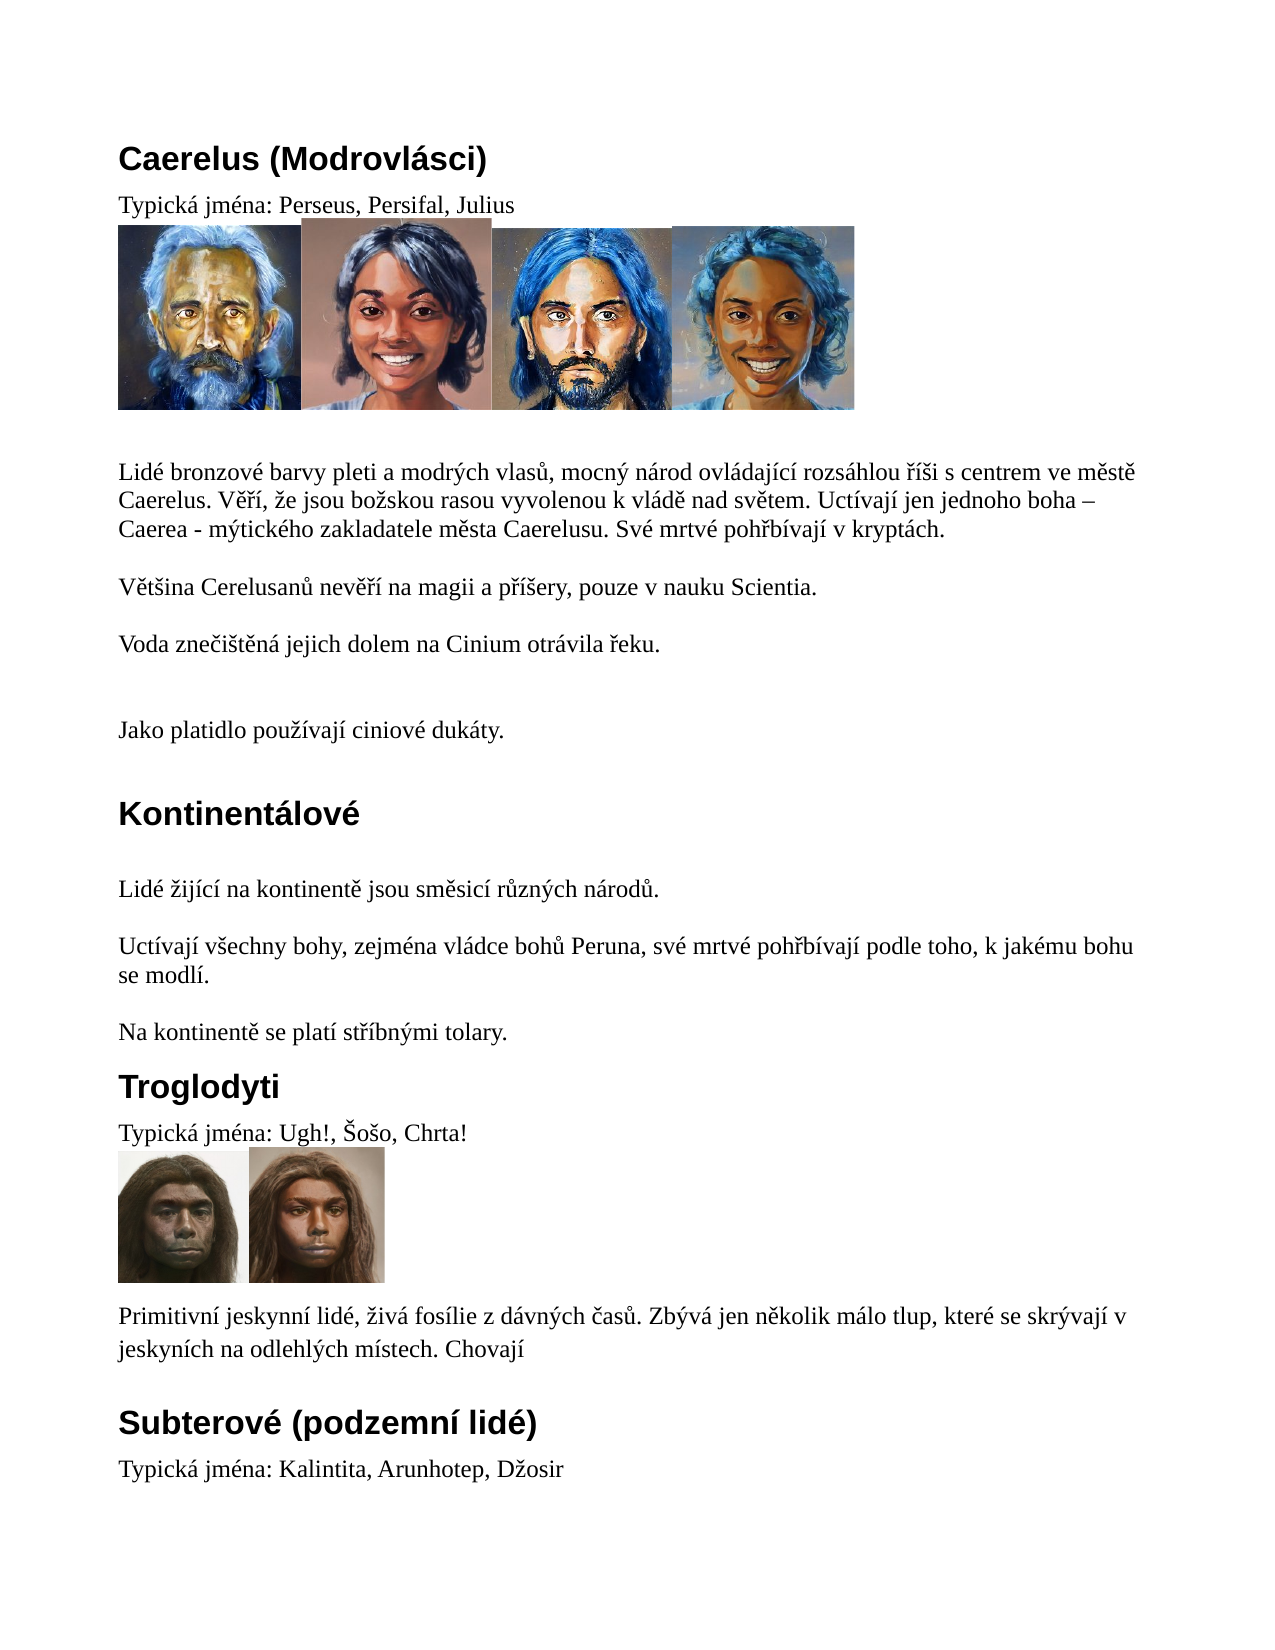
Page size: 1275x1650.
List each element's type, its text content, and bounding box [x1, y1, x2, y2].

text Většina Cerelusanů nevěří na magii a příšery, pouze v nauku Scientia. [118, 572, 1157, 601]
text Lidé bronzové barvy pleti a modrých vlasů, mocný národ ovládající rozsáhlou říši s centrem ve městě Caerelus. Věří, že jsou božskou rasou vyvolenou k vládě nad světem. Uctívají jen jednoho boha – Caerea - mýtického zakladatele města Caerelusu. Své mrtvé pohřbívají v kryptách. [118, 457, 1157, 543]
picture [118, 1147, 385, 1283]
text Typická jména: Perseus, Persifal, Julius [118, 190, 1157, 219]
text Uctívají všechny bohy, zejména vládce bohů Peruna, své mrtvé pohřbívají podle toho, k jakému bohu se modlí. [118, 931, 1157, 989]
subtitle Troglodyti [118, 1067, 1157, 1106]
text Typická jména: Kalintita, Arunhotep, Džosir [118, 1454, 1157, 1483]
picture [118, 218, 855, 410]
text Typická jména: Ugh!, Šošo, Chrta! [118, 1118, 1157, 1147]
subtitle Kontinentálové [118, 794, 1157, 832]
text Jako platidlo používají ciniové dukáty. [118, 716, 1157, 744]
text Na kontinentě se platí stříbnými tolary. [118, 1017, 1157, 1046]
subtitle Subterové (podzemní lidé) [118, 1403, 1157, 1441]
text Lidé žijící na kontinentě jsou směsicí různých národů. [118, 874, 1157, 902]
subtitle Caerelus (Modrovlásci) [118, 139, 1157, 178]
text Primitivní jeskynní lidé, živá fosílie z dávných časů. Zbývá jen několik málo tlup, které se skrývají v jeskyních na odlehlých místech. Chovají [118, 1301, 1157, 1363]
text Voda znečištěná jejich dolem na Cinium otrávila řeku. [118, 629, 1157, 658]
